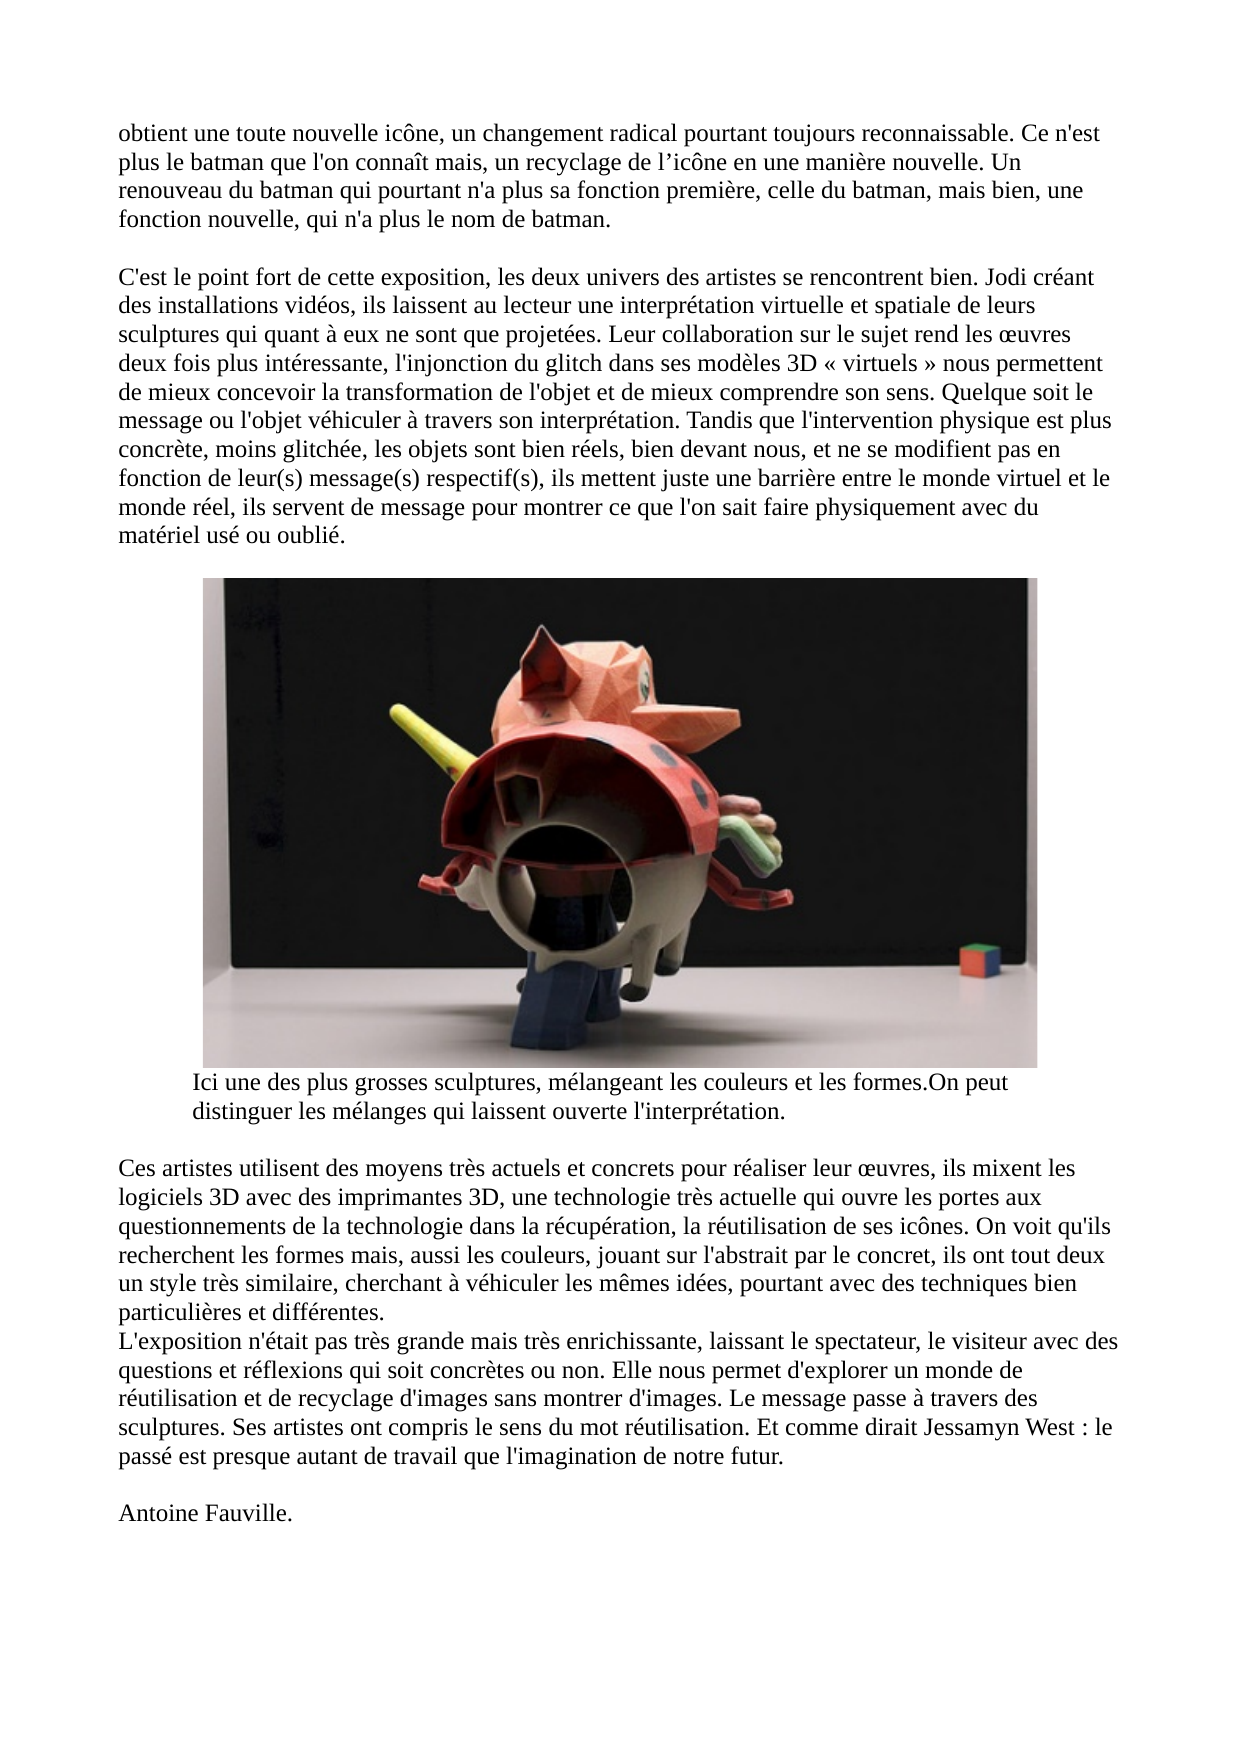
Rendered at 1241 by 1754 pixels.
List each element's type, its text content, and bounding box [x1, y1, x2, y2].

text Antoine Fauville. [118, 1498, 1122, 1527]
picture [202, 578, 1038, 1068]
text L'exposition n'était pas très grande mais très enrichissante, laissant le spectateur, le visiteur avec des questions et réflexions qui soit concrètes ou non. Elle nous permet d'explorer un monde de réutilisation et de recyclage d'images sans montrer d'images. Le message passe à travers des sculptures. Ses artistes ont compris le sens du mot réutilisation. Et comme dirait Jessamyn West : le passé est presque autant de travail que l'imagination de notre futur. [118, 1326, 1122, 1470]
text C'est le point fort de cette exposition, les deux univers des artistes se rencontrent bien. Jodi créant des installations vidéos, ils laissent au lecteur une interprétation virtuelle et spatiale de leurs sculptures qui quant à eux ne sont que projetées. Leur collaboration sur le sujet rend les œuvres deux fois plus intéressante, l'injonction du glitch dans ses modèles 3D « virtuels » nous permettent de mieux concevoir la transformation de l'objet et de mieux comprendre son sens. Quelque soit le message ou l'objet véhiculer à travers son interprétation. Tandis que l'intervention physique est plus concrète, moins glitchée, les objets sont bien réels, bien devant nous, et ne se modifient pas en fonction de leur(s) message(s) respectif(s), ils mettent juste une barrière entre le monde virtuel et le monde réel, ils servent de message pour montrer ce que l'on sait faire physiquement avec du matériel usé ou oublié. [118, 262, 1122, 549]
text Ces artistes utilisent des moyens très actuels et concrets pour réaliser leur œuvres, ils mixent les logiciels 3D avec des imprimantes 3D, une technologie très actuelle qui ouvre les portes aux questionnements de la technologie dans la récupération, la réutilisation de ses icônes. On voit qu'ils recherchent les formes mais, aussi les couleurs, jouant sur l'abstrait par le concret, ils ont tout deux un style très similaire, cherchant à véhiculer les mêmes idées, pourtant avec des techniques bien particulières et différentes. [118, 1153, 1122, 1326]
text distinguer les mélanges qui laissent ouverte l'interprétation. [118, 1096, 1122, 1125]
text Ici une des plus grosses sculptures, mélangeant les couleurs et les formes.On peut [118, 578, 1122, 1096]
text obtient une toute nouvelle icône, un changement radical pourtant toujours reconnaissable. Ce n'est plus le batman que l'on connaît mais, un recyclage de l’icône en une manière nouvelle. Un renouveau du batman qui pourtant n'a plus sa fonction première, celle du batman, mais bien, une fonction nouvelle, qui n'a plus le nom de batman. [118, 118, 1122, 233]
